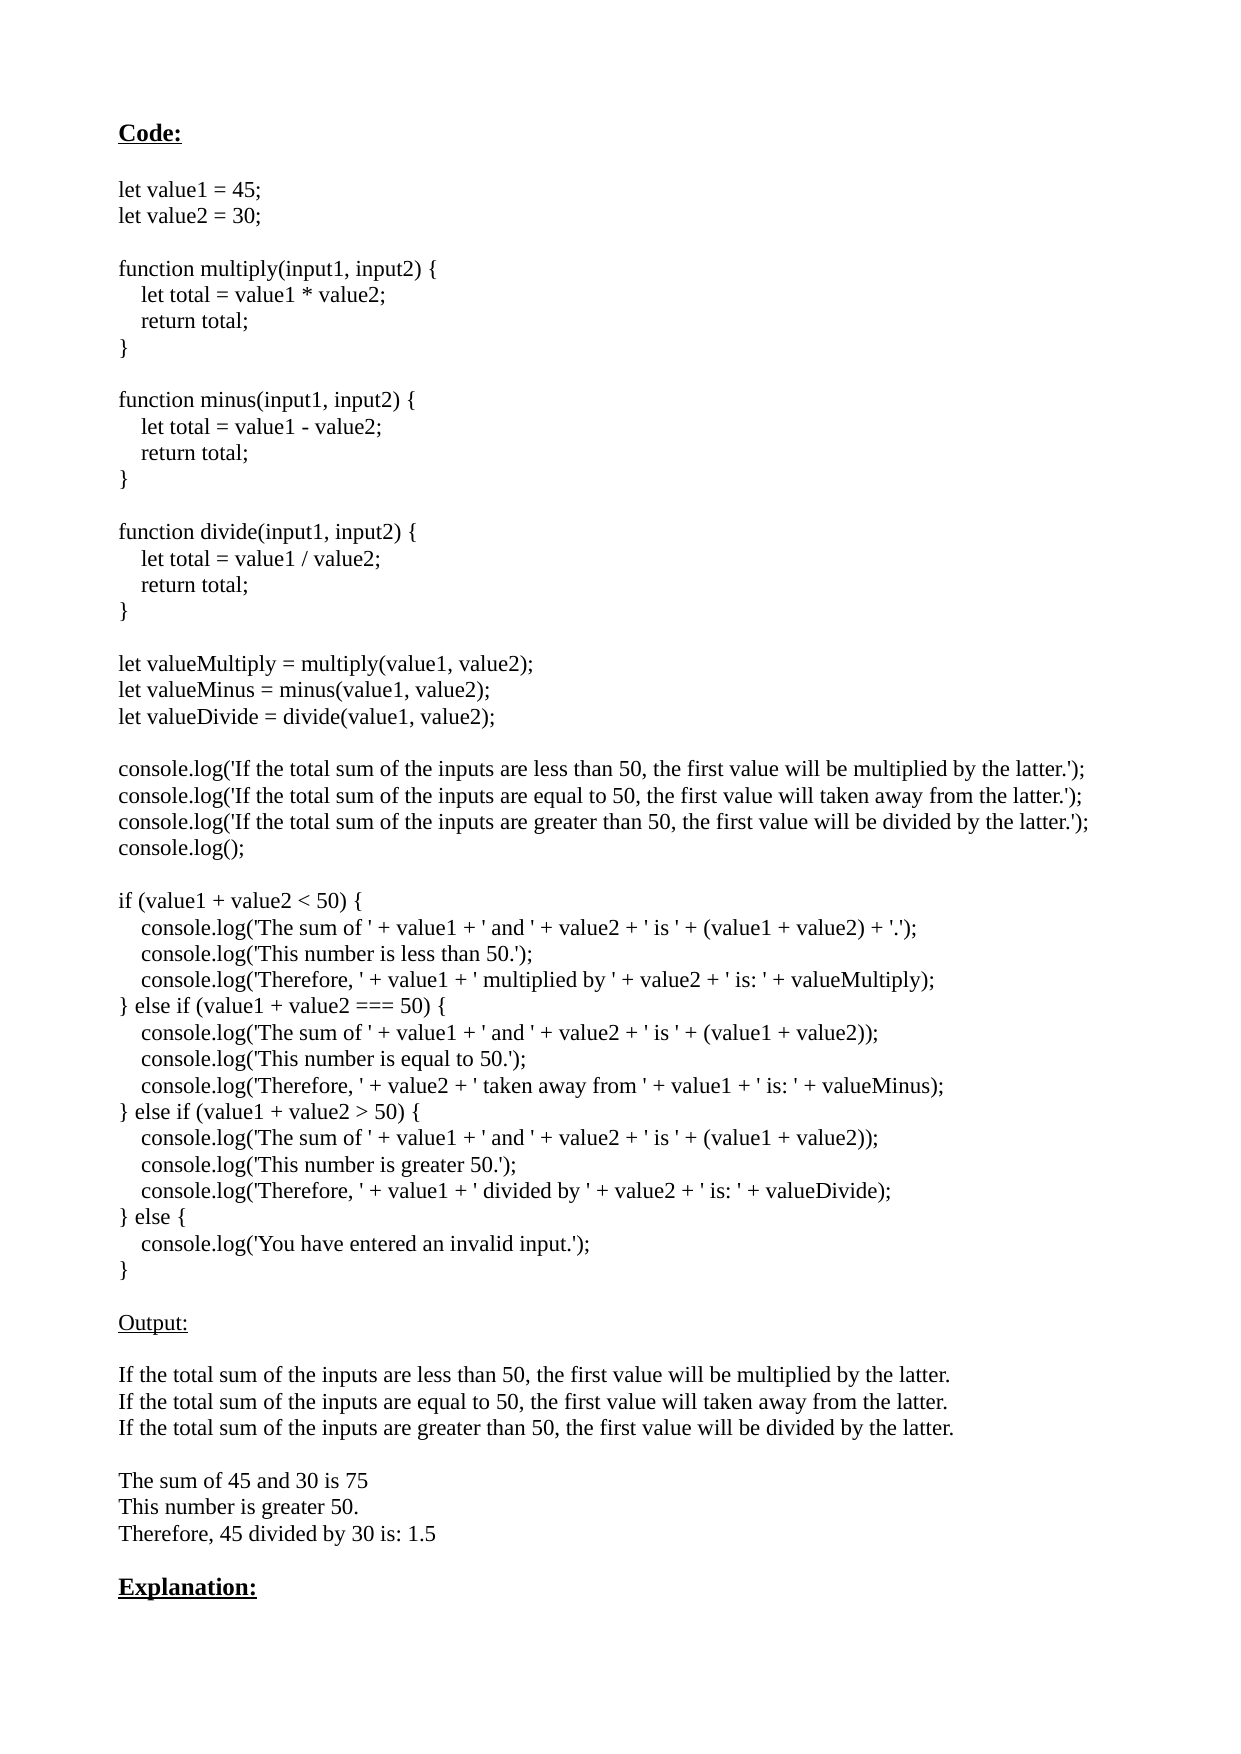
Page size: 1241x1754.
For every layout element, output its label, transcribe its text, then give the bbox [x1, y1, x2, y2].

text Code: [118, 118, 1122, 147]
text Explanation: [118, 1572, 1122, 1601]
text This number is greater 50. [118, 1493, 1122, 1520]
text If the total sum of the inputs are equal to 50, the first value will taken away from the latter. [118, 1388, 1122, 1414]
text Therefore, 45 divided by 30 is: 1.5 [118, 1520, 1122, 1546]
text The sum of 45 and 30 is 75 [118, 1467, 1122, 1493]
text Output: [118, 1309, 1122, 1335]
text If the total sum of the inputs are less than 50, the first value will be multiplied by the latter. [118, 1362, 1122, 1388]
text If the total sum of the inputs are greater than 50, the first value will be divided by the latter. [118, 1414, 1122, 1441]
text let value1 = 45; let value2 = 30; function multiply(input1, input2) { let total = value1 * value2; return total; } function minus(input1, input2) { let total = value1 - value2; return total; } function divide(input1, input2) { let total = value1 / value2; return total; } let valueMultiply = multiply(value1, value2); let valueMinus = minus(value1, value2); let valueDivide = divide(value1, value2); console.log('If the total sum of the inputs are less than 50, the first value will be multiplied by the latter.'); console.log('If the total sum of the inputs are equal to 50, the first value will taken away from the latter.'); console.log('If the total sum of the inputs are greater than 50, the first value will be divided by the latter.'); console.log(); if (value1 + value2 < 50) { console.log('The sum of ' + value1 + ' and ' + value2 + ' is ' + (value1 + value2) + '.'); console.log('This number is less than 50.'); console.log('Therefore, ' + value1 + ' multiplied by ' + value2 + ' is: ' + valueMultiply); } else if (value1 + value2 === 50) { console.log('The sum of ' + value1 + ' and ' + value2 + ' is ' + (value1 + value2)); console.log('This number is equal to 50.'); console.log('Therefore, ' + value2 + ' taken away from ' + value1 + ' is: ' + valueMinus); } else if (value1 + value2 > 50) { console.log('The sum of ' + value1 + ' and ' + value2 + ' is ' + (value1 + value2)); console.log('This number is greater 50.'); console.log('Therefore, ' + value1 + ' divided by ' + value2 + ' is: ' + valueDivide); } else { console.log('You have entered an invalid input.'); } [118, 176, 1122, 1282]
